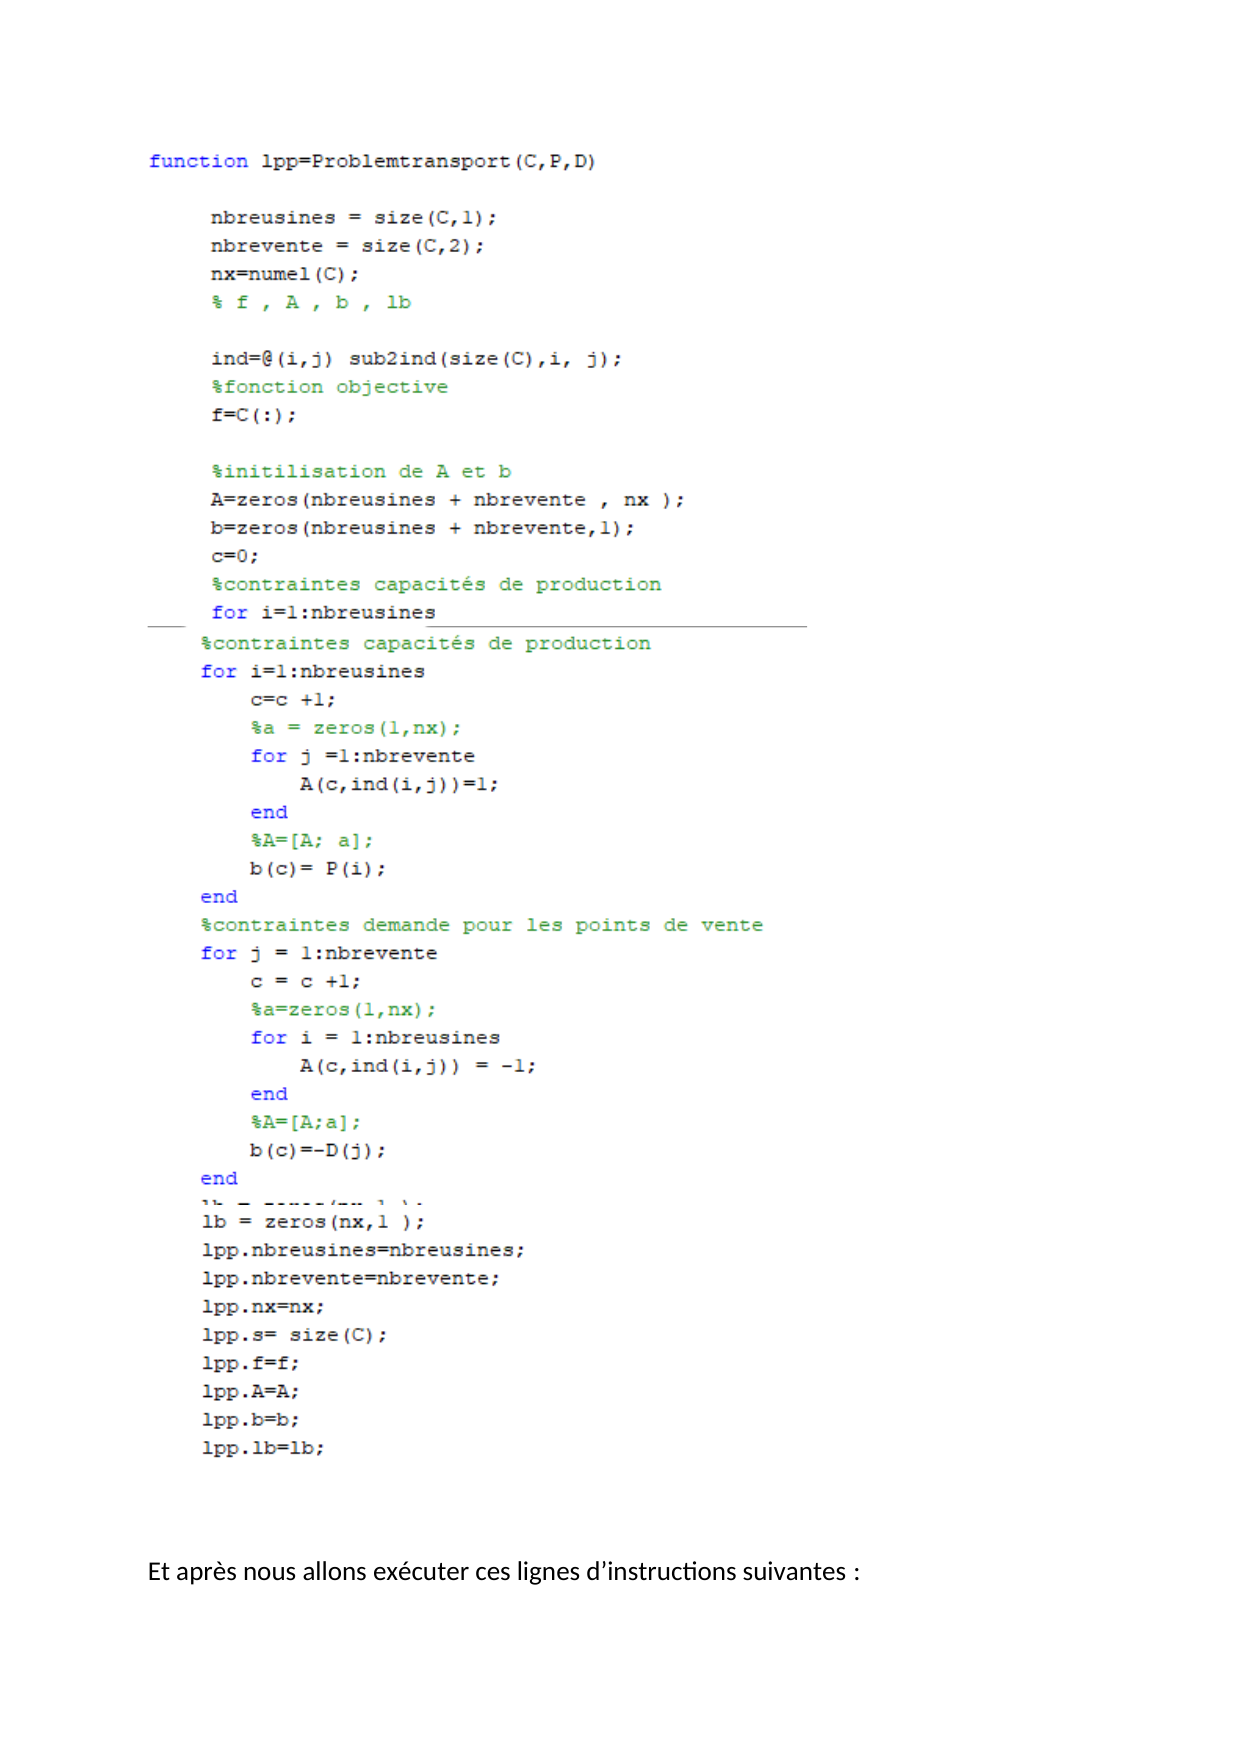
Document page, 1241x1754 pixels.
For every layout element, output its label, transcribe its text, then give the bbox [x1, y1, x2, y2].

text Et après nous allons exécuter ces lignes d’instructions suivantes : [148, 1554, 1093, 1587]
